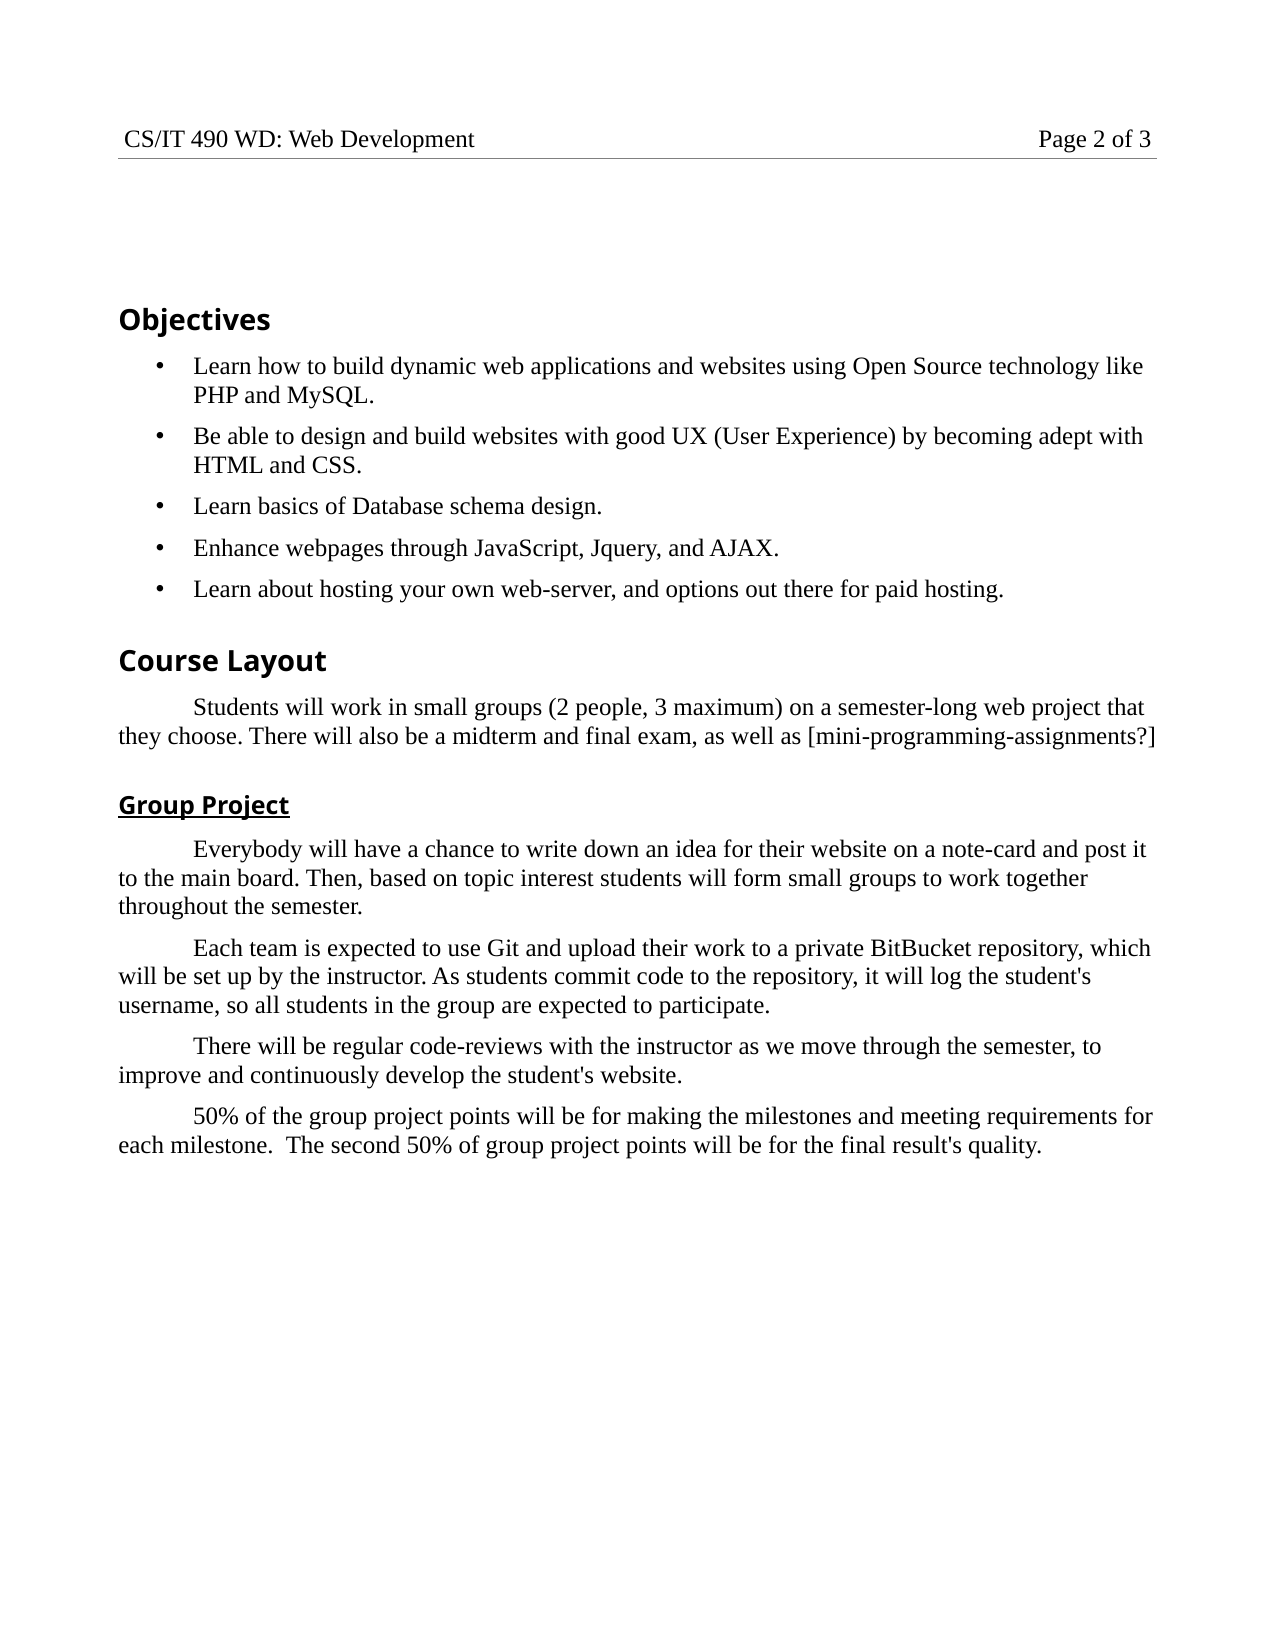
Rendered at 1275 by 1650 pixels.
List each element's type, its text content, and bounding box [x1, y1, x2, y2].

list Be able to design and build websites with good UX (User Experience) by becoming adept with HTML and CSS. [156, 421, 1157, 479]
subtitle Course Layout [118, 640, 1157, 680]
list Learn about hosting your own web-server, and options out there for paid hosting. [156, 574, 1157, 603]
text 50% of the group project points will be for making the milestones and meeting requirements for each milestone. The second 50% of group project points will be for the final result's quality. [118, 1101, 1157, 1159]
list Learn basics of Database schema design. [156, 491, 1157, 520]
subtitle Objectives [118, 299, 1157, 339]
list Learn how to build dynamic web applications and websites using Open Source technology like PHP and MySQL. [156, 351, 1157, 409]
text There will be regular code-reviews with the instructor as we move through the semester, to improve and continuously develop the student's website. [118, 1031, 1157, 1089]
subtitle Group Project [118, 787, 1157, 821]
text Students will work in small groups (2 people, 3 maximum) on a semester-long web project that they choose. There will also be a midterm and final exam, as well as [mini-programming-assignments?] [118, 692, 1157, 750]
text Everybody will have a chance to write down an idea for their website on a note-card and post it to the main board. Then, based on topic interest students will form small groups to work together throughout the semester. [118, 834, 1157, 920]
list Enhance webpages through JavaScript, Jquery, and AJAX. [156, 533, 1157, 561]
text Each team is expected to use Git and upload their work to a private BitBucket repository, which will be set up by the instructor. As students commit code to the repository, it will log the student's username, so all students in the group are expected to participate. [118, 933, 1157, 1019]
